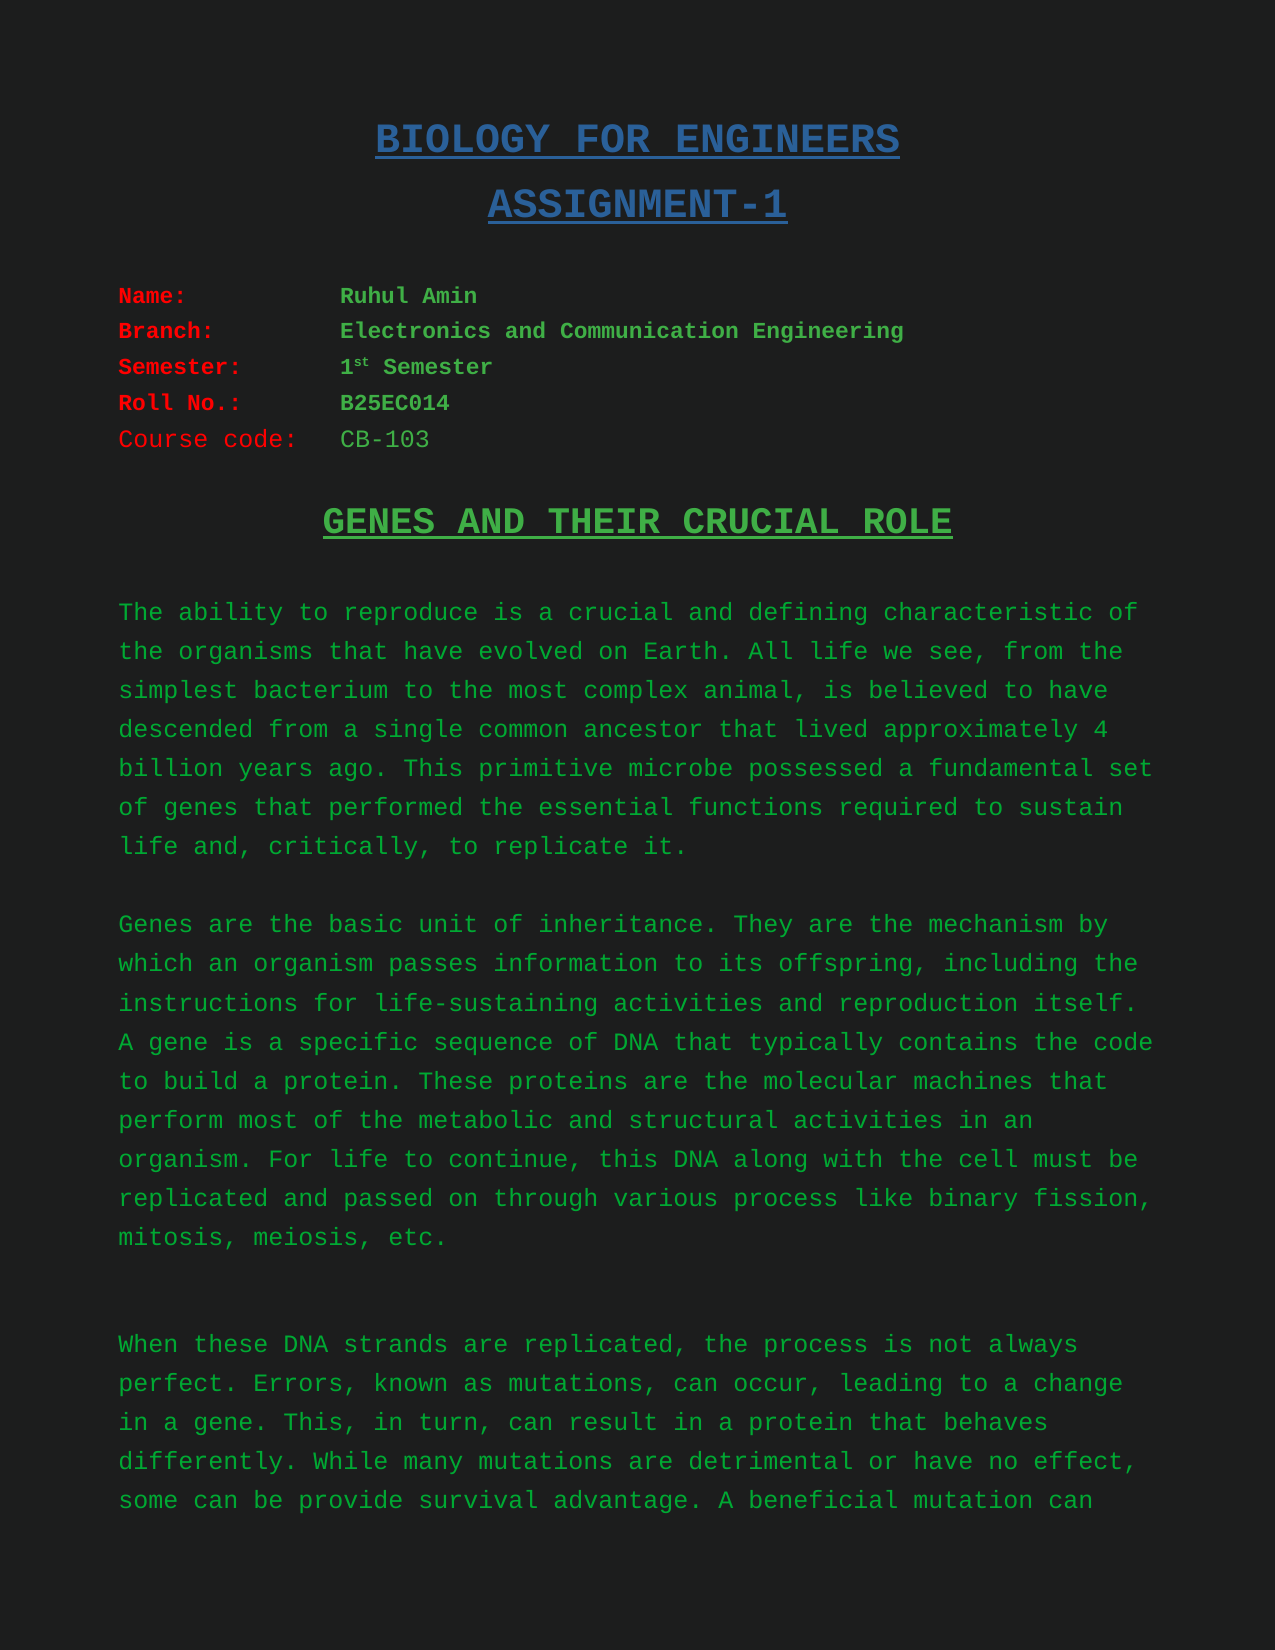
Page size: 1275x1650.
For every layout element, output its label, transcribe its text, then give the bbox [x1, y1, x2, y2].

text The ability to reproduce is a crucial and defining characteristic of the organisms that have evolved on Earth. All life we see, from the simplest bacterium to the most complex animal, is believed to have descended from a single common ancestor that lived approximately 4 billion years ago. This primitive microbe possessed a fundamental set of genes that performed the essential functions required to sustain life and, critically, to replicate it. [118, 599, 1157, 862]
text Semester: 1st Semester [118, 356, 1157, 381]
text ASSIGNMENT-1 [118, 183, 1157, 230]
text BIOLOGY FOR ENGINEERS [118, 118, 1157, 165]
text GENES AND THEIR CRUCIAL ROLE [118, 502, 1157, 544]
text Branch: Electronics and Communication Engineering [118, 320, 1157, 346]
text When these DNA strands are replicated, the process is not always perfect. Errors, known as mutations, can occur, leading to a change in a gene. This, in turn, can result in a protein that behaves differently. While many mutations are detrimental or have no effect, some can be provide survival advantage. A beneficial mutation can [118, 1332, 1157, 1516]
text Name: Ruhul Amin [118, 284, 1157, 310]
text Course code: CB-103 [118, 427, 1157, 455]
text Genes are the basic unit of inheritance. They are the mechanism by which an organism passes information to its offspring, including the instructions for life-sustaining activities and reproduction itself. A gene is a specific sequence of DNA that typically contains the code to build a protein. These proteins are the molecular machines that perform most of the metabolic and structural activities in an organism. For life to continue, this DNA along with the cell must be replicated and passed on through various process like binary fission, mitosis, meiosis, etc. [118, 912, 1157, 1253]
text Roll No.: B25EC014 [118, 391, 1157, 417]
